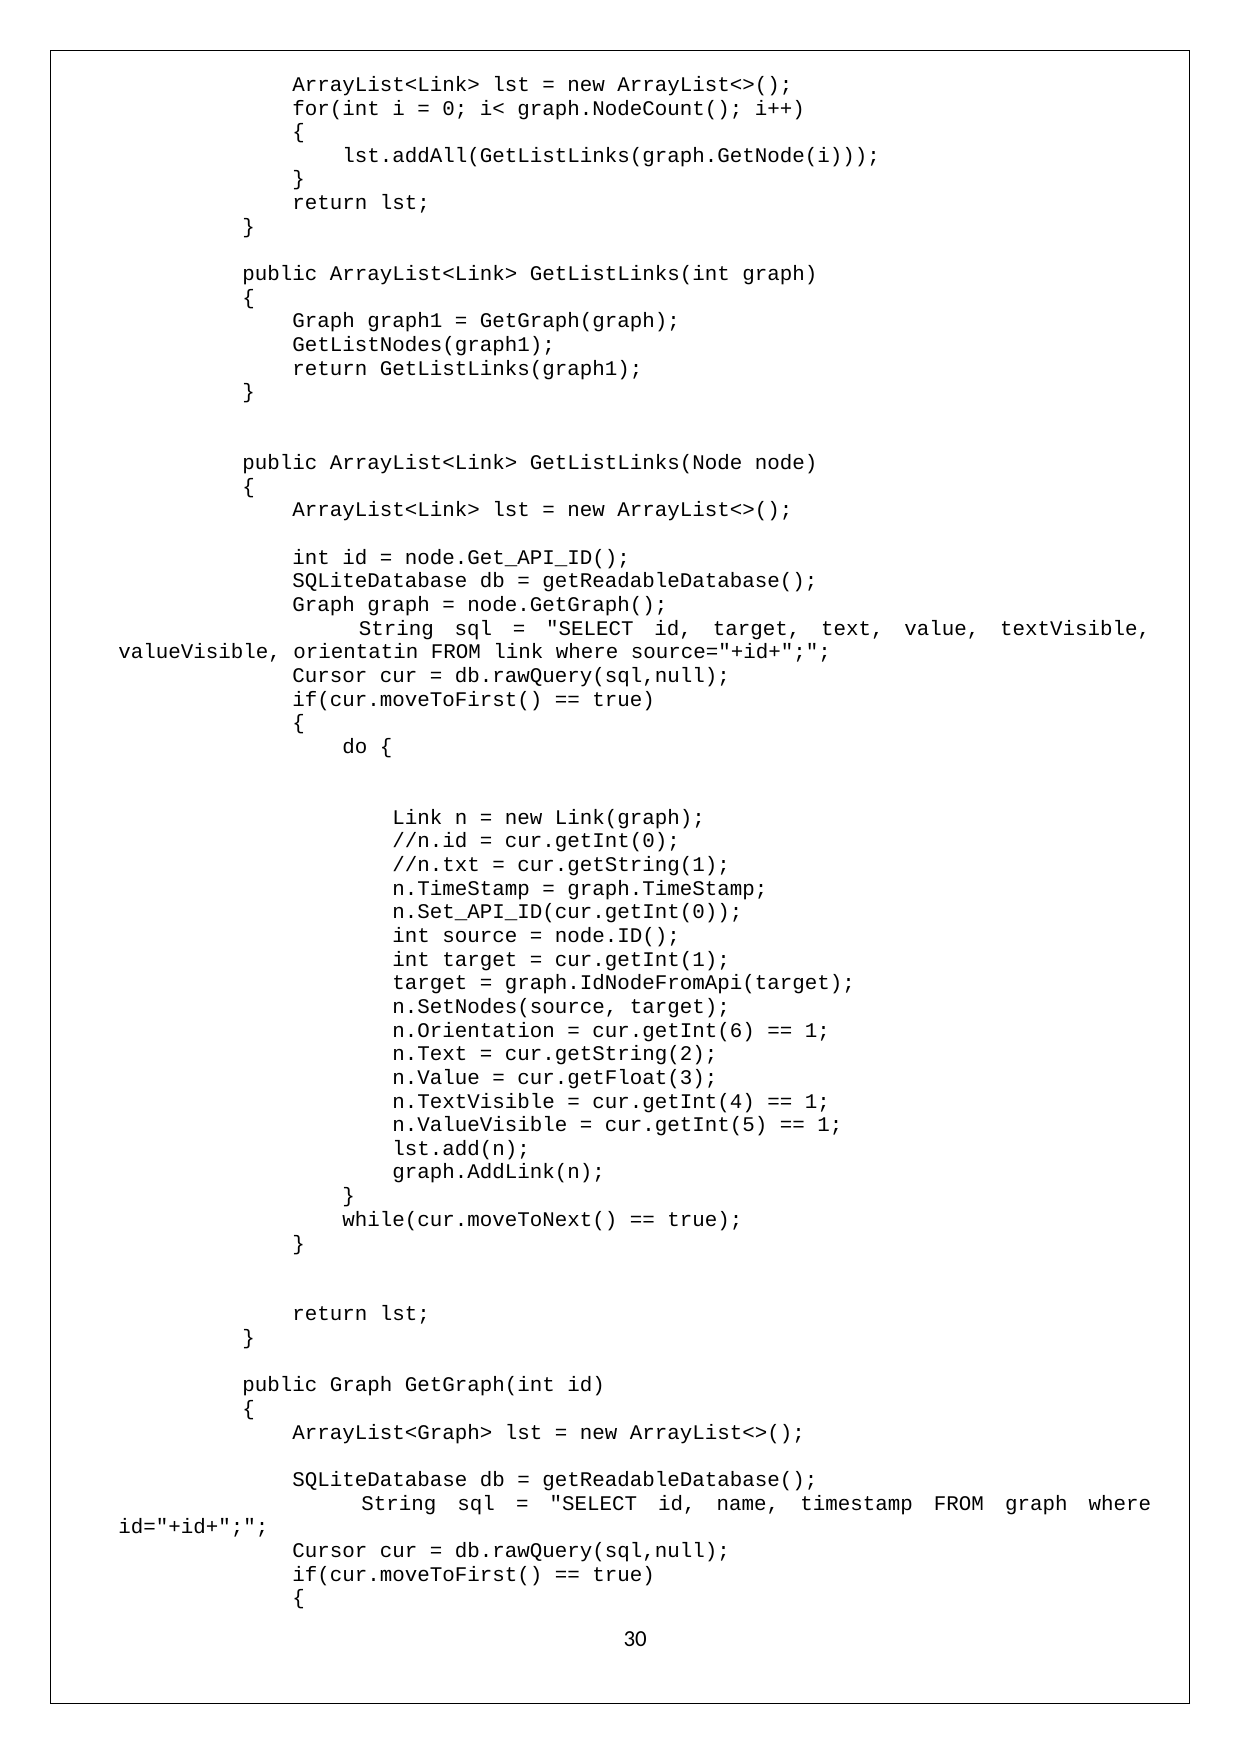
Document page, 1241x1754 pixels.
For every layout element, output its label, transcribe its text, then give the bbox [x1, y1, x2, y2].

text return lst; [118, 192, 1152, 216]
text public ArrayList<Link> GetListLinks(Node node) [118, 452, 1152, 476]
text Graph graph = node.GetGraph(); [118, 594, 1152, 618]
text n.Orientation = cur.getInt(6) == 1; [118, 1020, 1152, 1043]
text int target = cur.getInt(1); [118, 949, 1152, 972]
text int id = node.Get_API_ID(); [118, 547, 1152, 570]
text n.Text = cur.getString(2); [118, 1043, 1152, 1067]
text target = graph.IdNodeFromApi(target); [118, 972, 1152, 996]
text { [118, 1587, 1152, 1611]
text n.Value = cur.getFloat(3); [118, 1067, 1152, 1091]
text GetListNodes(graph1); [118, 334, 1152, 358]
text while(cur.moveToNext() == true); [118, 1209, 1152, 1232]
text for(int i = 0; i< graph.NodeCount(); i++) [118, 97, 1152, 121]
text Graph graph1 = GetGraph(graph); [118, 310, 1152, 334]
text do { [118, 736, 1152, 759]
text String sql = "SELECT id, target, text, value, textVisible, valueVisible, orientatin FROM link where source="+id+";"; [118, 618, 1152, 665]
text } [118, 1232, 1152, 1256]
text Cursor cur = db.rawQuery(sql,null); [118, 665, 1152, 689]
text return lst; [118, 1303, 1152, 1327]
text } [118, 381, 1152, 405]
text //n.id = cur.getInt(0); [118, 831, 1152, 854]
text SQLiteDatabase db = getReadableDatabase(); [118, 1469, 1152, 1493]
text { [118, 1398, 1152, 1422]
text Link n = new Link(graph); [118, 807, 1152, 831]
text ArrayList<Link> lst = new ArrayList<>(); [118, 499, 1152, 523]
text ArrayList<Link> lst = new ArrayList<>(); [118, 74, 1152, 97]
text n.Set_API_ID(cur.getInt(0)); [118, 901, 1152, 925]
text n.ValueVisible = cur.getInt(5) == 1; [118, 1114, 1152, 1138]
text if(cur.moveToFirst() == true) [118, 1563, 1152, 1587]
text int source = node.ID(); [118, 925, 1152, 949]
text Cursor cur = db.rawQuery(sql,null); [118, 1540, 1152, 1563]
text lst.add(n); [118, 1138, 1152, 1162]
text return GetListLinks(graph1); [118, 358, 1152, 381]
text if(cur.moveToFirst() == true) [118, 689, 1152, 712]
text } [118, 1185, 1152, 1209]
text public Graph GetGraph(int id) [118, 1374, 1152, 1398]
text n.TextVisible = cur.getInt(4) == 1; [118, 1091, 1152, 1114]
text SQLiteDatabase db = getReadableDatabase(); [118, 570, 1152, 594]
text } [118, 1327, 1152, 1351]
text public ArrayList<Link> GetListLinks(int graph) [118, 263, 1152, 287]
text ArrayList<Graph> lst = new ArrayList<>(); [118, 1422, 1152, 1445]
text { [118, 712, 1152, 736]
text lst.addAll(GetListLinks(graph.GetNode(i))); [118, 145, 1152, 168]
text { [118, 121, 1152, 145]
text { [118, 476, 1152, 499]
text n.TimeStamp = graph.TimeStamp; [118, 878, 1152, 901]
text { [118, 287, 1152, 310]
text n.SetNodes(source, target); [118, 996, 1152, 1020]
text String sql = "SELECT id, name, timestamp FROM graph where id="+id+";"; [118, 1493, 1152, 1540]
text //n.txt = cur.getString(1); [118, 854, 1152, 878]
text } [118, 216, 1152, 239]
text graph.AddLink(n); [118, 1162, 1152, 1185]
text } [118, 168, 1152, 192]
